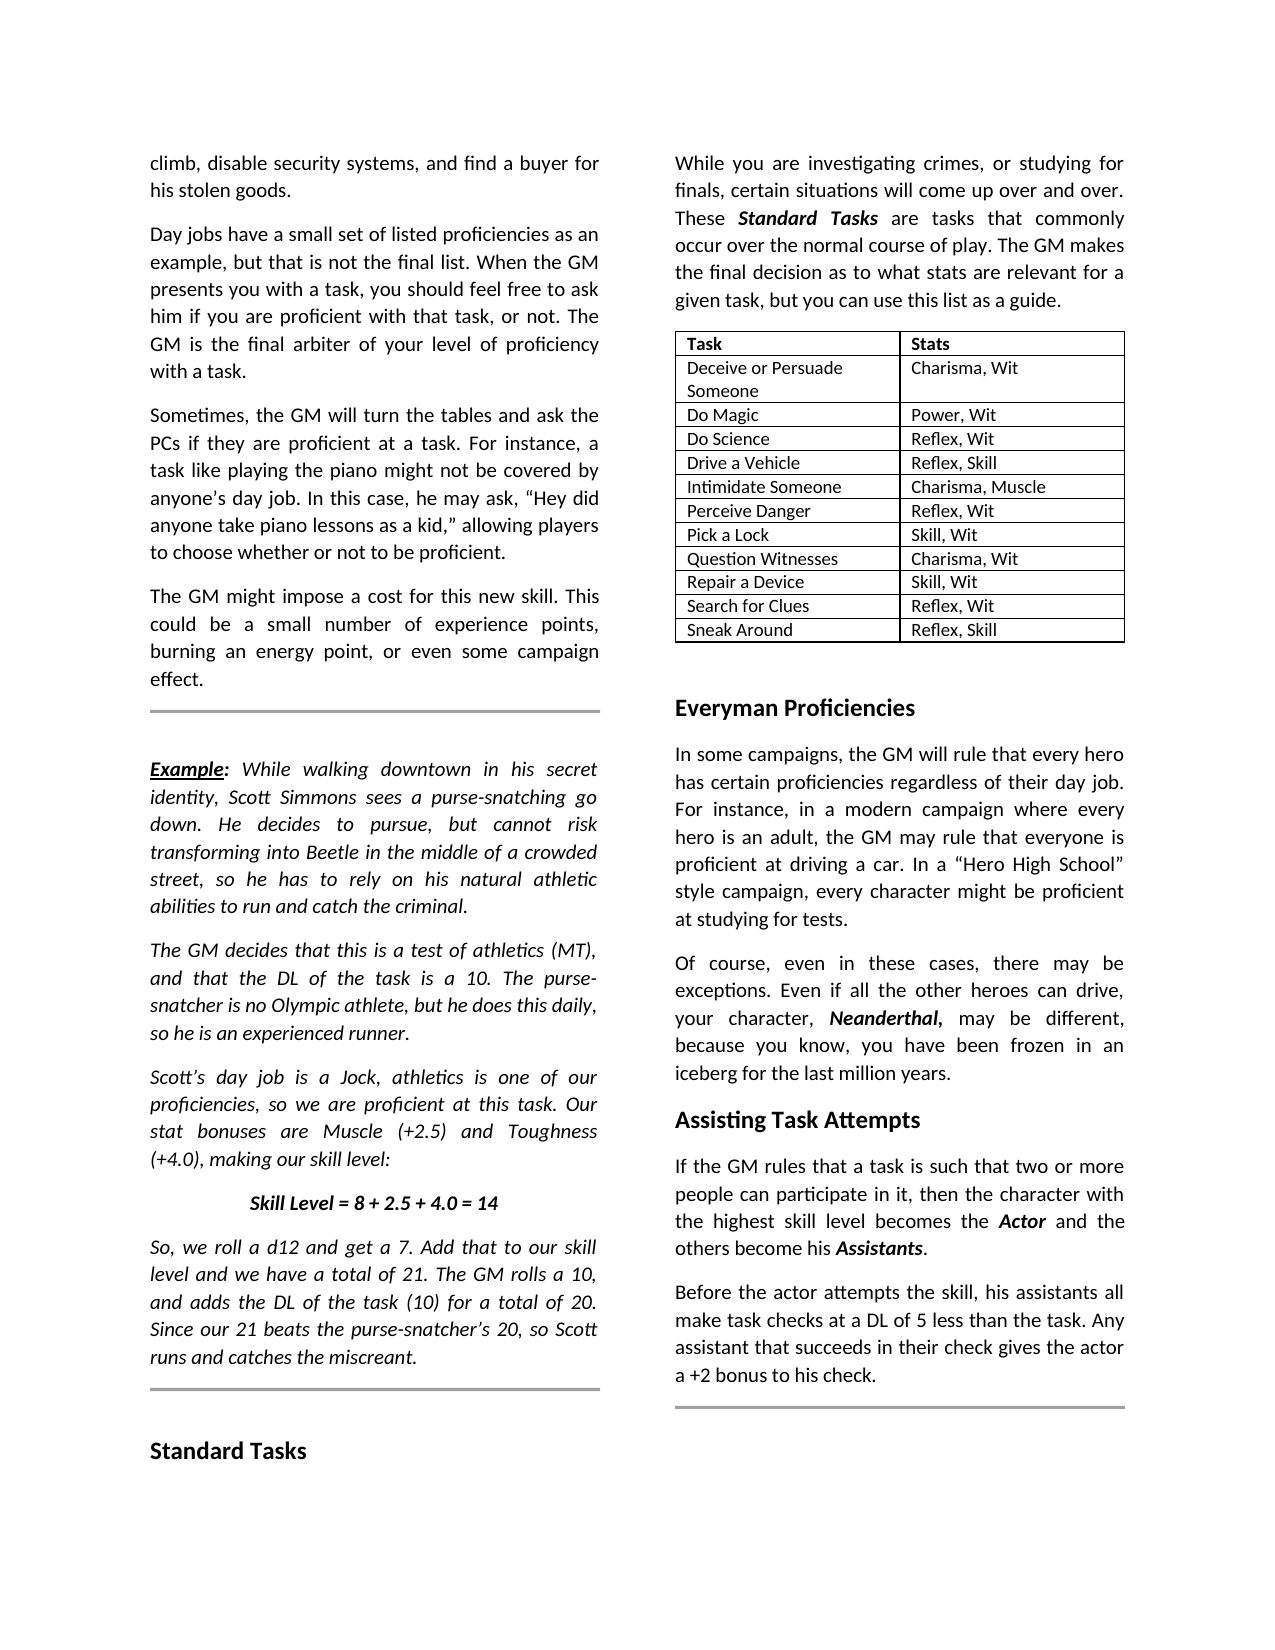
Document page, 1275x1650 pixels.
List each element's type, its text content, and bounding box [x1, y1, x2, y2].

text Assisting Task Attempts [675, 1104, 1125, 1134]
table_cell Reflex, Wit [901, 427, 1124, 450]
table_cell Perceive Danger [676, 499, 899, 522]
text Example: While walking downtown in his secret identity, Scott Simmons sees a purse-snatching go down. He decides to pursue, but cannot risk transforming into Beetle in the middle of a crowded street, so he has to rely on his natural athletic abilities to run and catch the criminal. [150, 757, 600, 919]
text Day jobs have a small set of listed proficiencies as an example, but that is not the final list. When the GM presents you with a task, you should feel free to ask him if you are proficient with that task, or not. The GM is the final arbiter of your level of proficiency with a task. [150, 221, 600, 384]
text While you are investigating crimes, or studying for finals, certain situations will come up over and over. These Standard Tasks are tasks that commonly occur over the normal course of play. The GM makes the final decision as to what stats are relevant for a given task, but you can use this list as a guide. [675, 150, 1125, 312]
table_cell Deceive or Persuade Someone [676, 356, 899, 402]
text The GM decides that this is a test of athletics (MT), and that the DL of the task is a 10. The purse-snatcher is no Olympic athlete, but he does this daily, so he is an experienced runner. [150, 938, 600, 1045]
table_cell Reflex, Skill [901, 451, 1124, 474]
table_cell Do Science [676, 427, 899, 450]
table_cell Power, Wit [901, 403, 1124, 426]
table_cell Reflex, Wit [901, 595, 1124, 617]
text If the GM rules that a task is such that two or more people can participate in it, then the character with the highest skill level becomes the Actor and the others become his Assistants. [675, 1153, 1125, 1261]
text Before the actor attempts the skill, his assistants all make task checks at a DL of 5 less than the task. Any assistant that succeeds in their check gives the actor a +2 bonus to his check. [675, 1279, 1125, 1387]
table_cell Reflex, Skill [901, 619, 1124, 641]
text Sometimes, the GM will turn the tables and ask the PCs if they are proficient at a task. For instance, a task like playing the piano might not be covered by anyone’s day job. In this case, he may ask, “Hey did anyone take piano lessons as a kid,” allowing players to choose whether or not to be proficient. [150, 402, 600, 565]
table_cell Skill, Wit [901, 571, 1124, 593]
text Everyman Proficiencies [675, 692, 1125, 723]
table_cell Charisma, Wit [901, 356, 1124, 402]
table_cell Do Magic [676, 403, 899, 426]
table_cell Question Witnesses [676, 547, 899, 569]
text Standard Tasks [150, 1435, 600, 1465]
table_cell Drive a Vehicle [676, 451, 899, 474]
text Of course, even in these cases, there may be exceptions. Even if all the other heroes can drive, your character, Neanderthal, may be different, because you know, you have been frozen in an iceberg for the last million years. [675, 950, 1125, 1085]
table_header Task [676, 332, 899, 355]
table_cell Repair a Device [676, 571, 899, 593]
text Scott’s day job is a Jock, athletics is one of our proficiencies, so we are proficient at this task. Our stat bonuses are Muscle (+2.5) and Toughness (+4.0), making our skill level: [150, 1064, 600, 1172]
table_cell Pick a Lock [676, 523, 899, 546]
text In some campaigns, the GM will rule that every hero has certain proficiencies regardless of their day job. For instance, in a modern campaign where every hero is an adult, the GM may rule that everyone is proficient at driving a car. In a “Hero High School” style campaign, every character might be proficient at studying for tests. [675, 742, 1125, 931]
table_cell Reflex, Wit [901, 499, 1124, 522]
table_cell Sneak Around [676, 619, 899, 641]
table_cell Search for Clues [676, 595, 899, 617]
table_cell Charisma, Muscle [901, 475, 1124, 498]
table_cell Skill, Wit [901, 523, 1124, 546]
table_cell Charisma, Wit [901, 547, 1124, 569]
text Skill Level = 8 + 2.5 + 4.0 = 14 [150, 1190, 600, 1216]
table_header Stats [901, 332, 1124, 355]
text So, we roll a d12 and get a 7. Add that to our skill level and we have a total of 21. The GM rolls a 10, and adds the DL of the task (10) for a total of 20. Since our 21 beats the purse-snatcher’s 20, so Scott runs and catches the miscreant. [150, 1234, 600, 1369]
table_cell Intimidate Someone [676, 475, 899, 498]
text climb, disable security systems, and find a buyer for his stolen goods. [150, 150, 600, 203]
text The GM might impose a cost for this new skill. This could be a small number of experience points, burning an energy point, or even some campaign effect. [150, 583, 600, 691]
